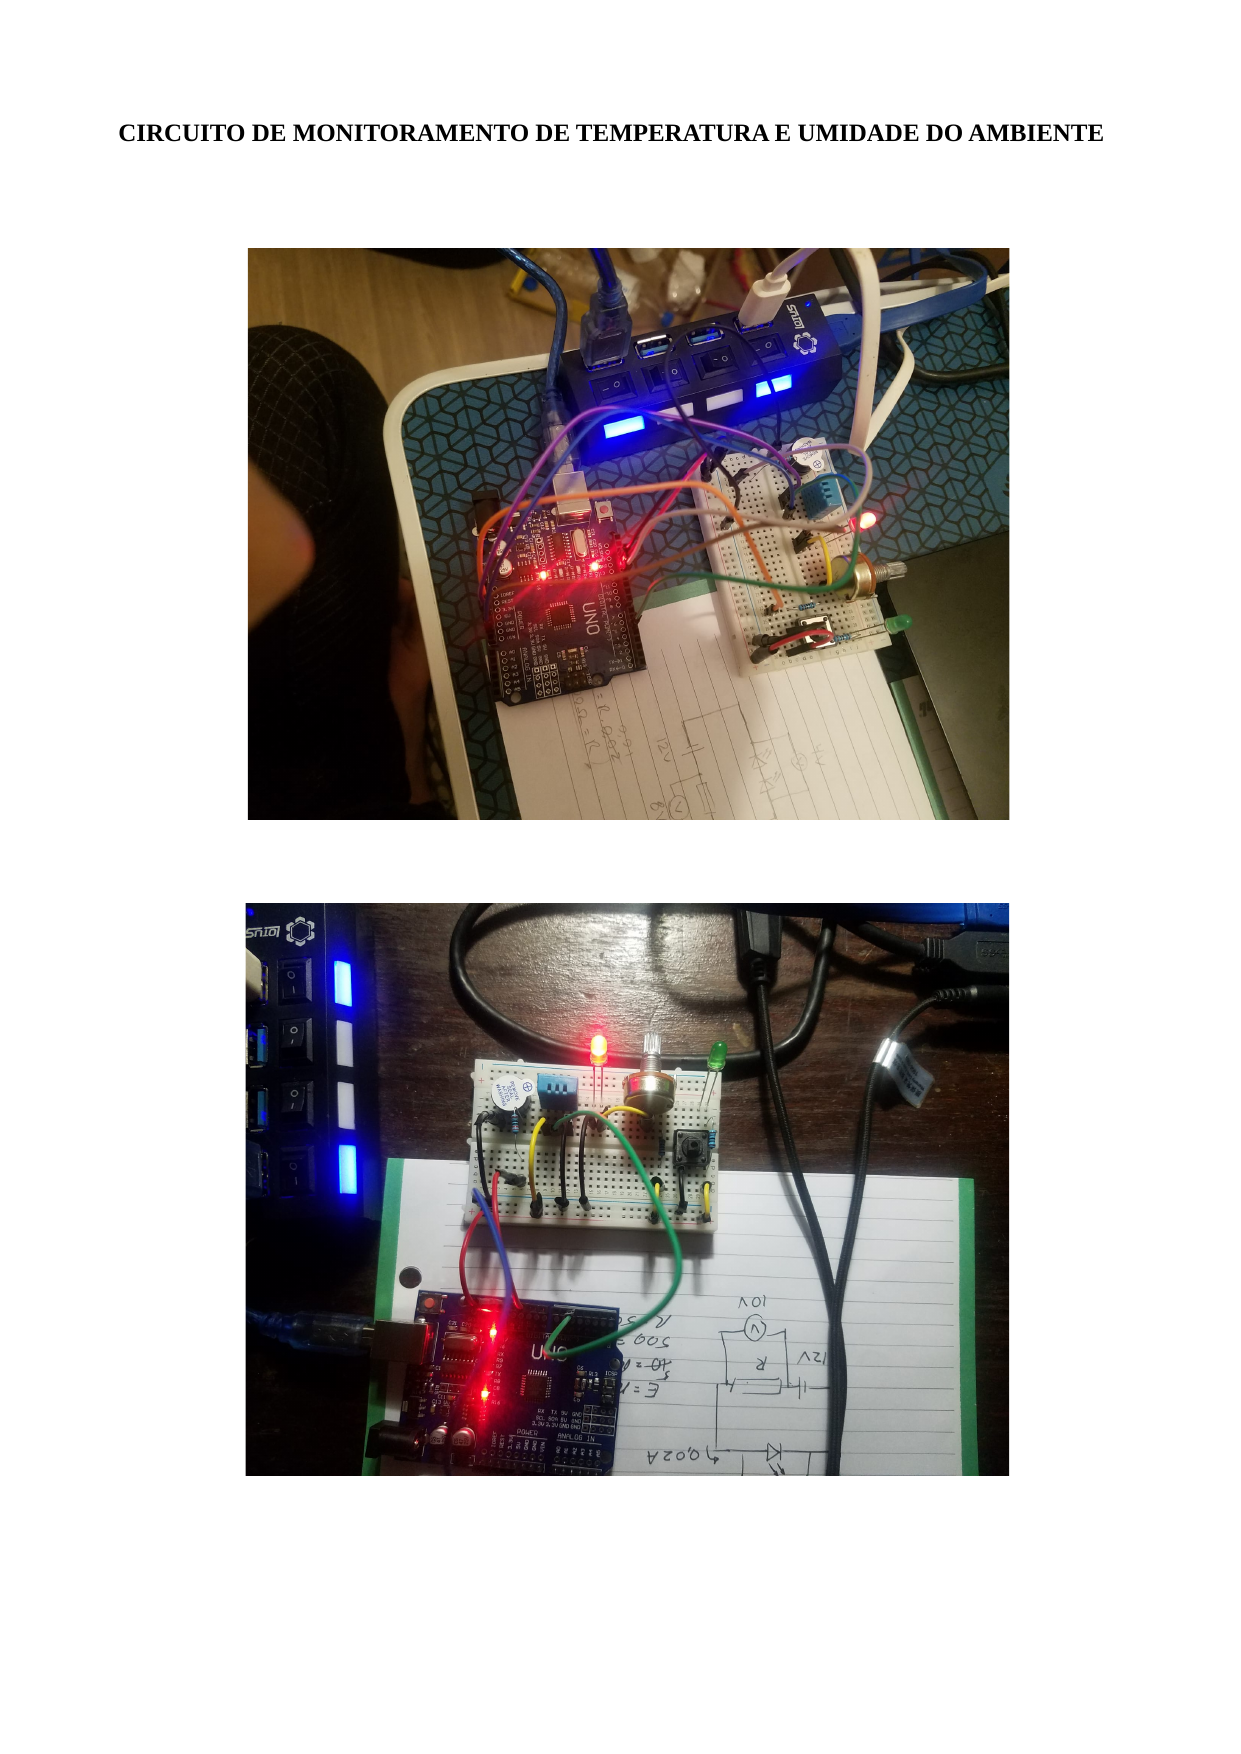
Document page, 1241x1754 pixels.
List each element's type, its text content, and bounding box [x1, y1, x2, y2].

text CIRCUITO DE MONITORAMENTO DE TEMPERATURA E UMIDADE DO AMBIENTE [118, 118, 1122, 147]
picture [245, 903, 1010, 1476]
picture [247, 248, 1010, 820]
